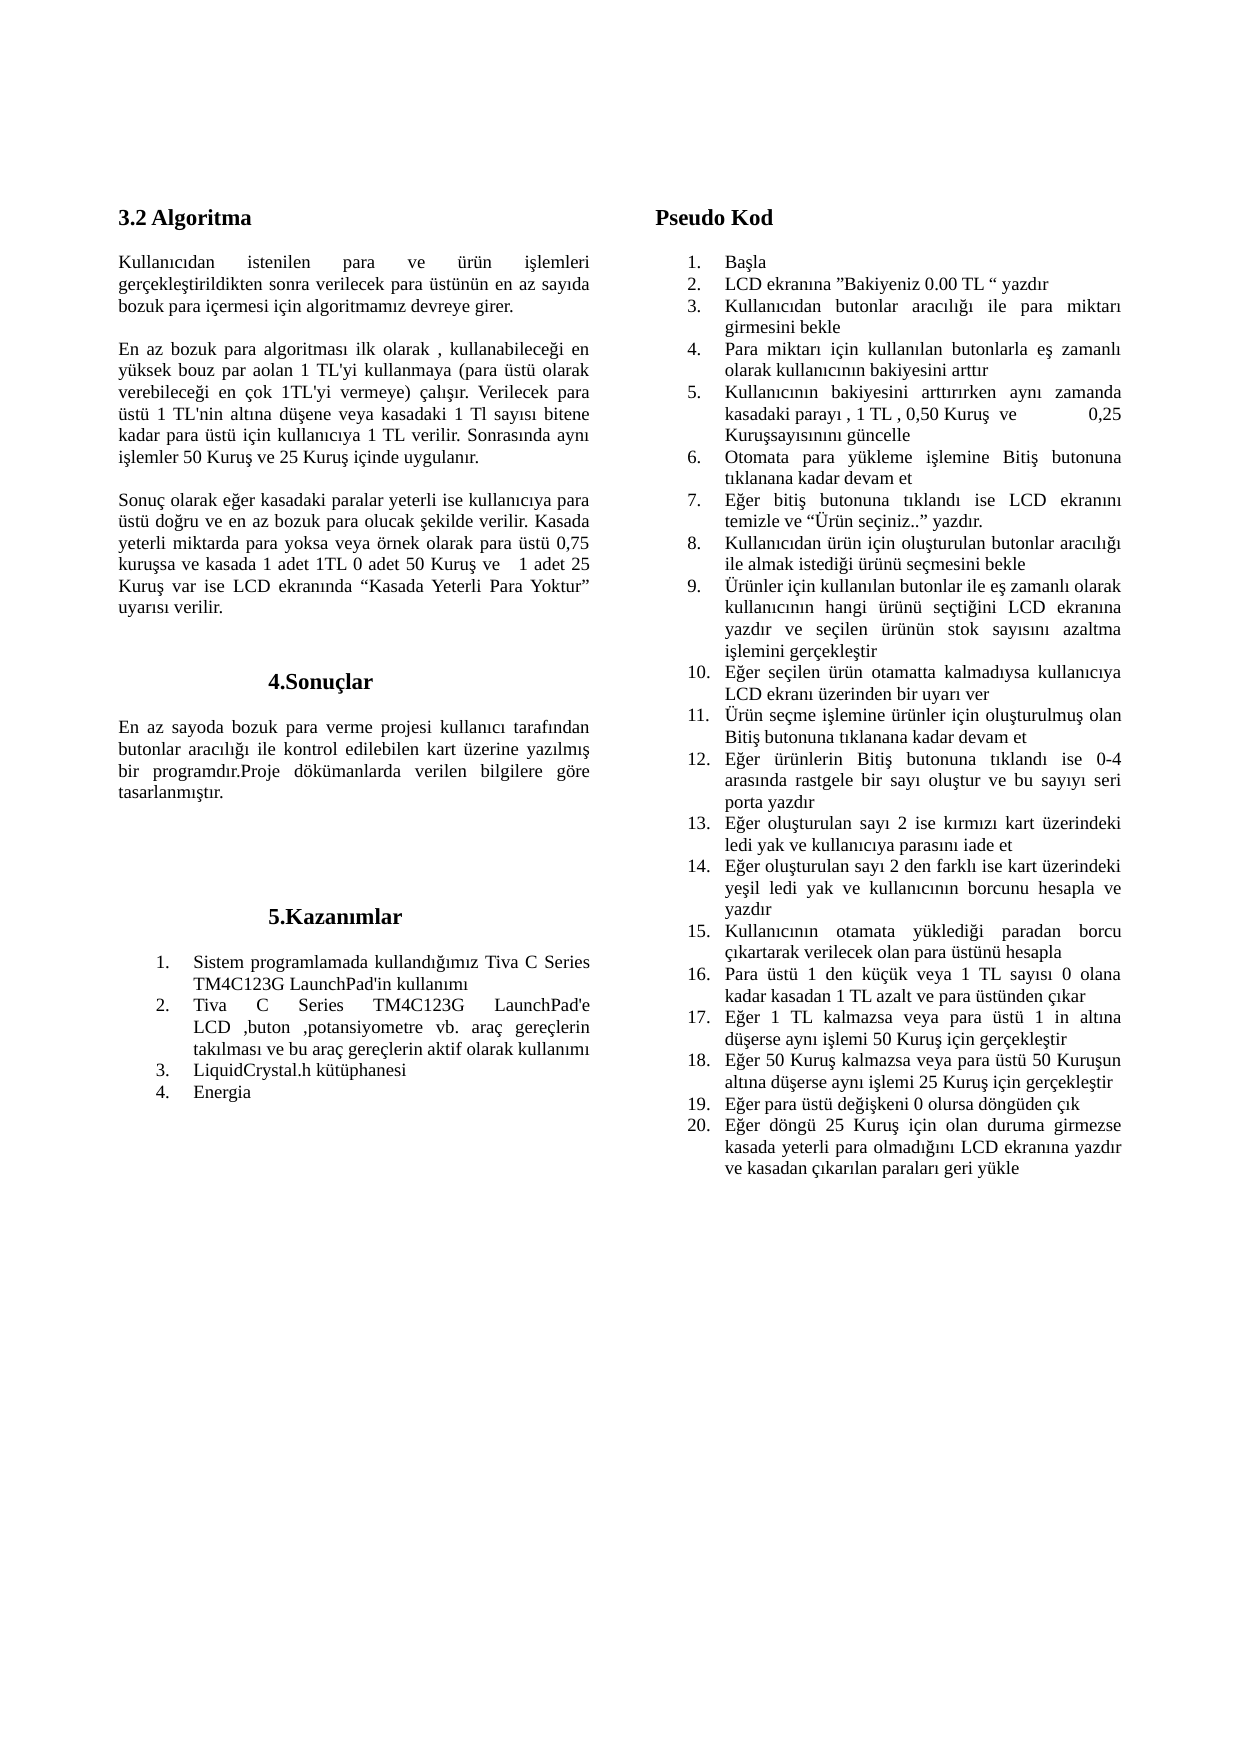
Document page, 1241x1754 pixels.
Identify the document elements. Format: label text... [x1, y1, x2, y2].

list Kullanıcının otamata yüklediği paradan borcu çıkartarak verilecek olan para üstünü hesapla [687, 920, 1122, 963]
list Başla [687, 251, 1122, 273]
text Kullanıcıdan istenilen para ve ürün işlemleri gerçekleştirildikten sonra verilecek para üstünün en az sayıda bozuk para içermesi için algoritmamız devreye girer. [118, 251, 591, 316]
list Eğer 50 Kuruş kalmazsa veya para üstü 50 Kuruşun altına düşerse aynı işlemi 25 Kuruş için gerçekleştir [687, 1049, 1122, 1092]
text 5.Kazanımlar [118, 903, 591, 929]
list Kullanıcıdan ürün için oluşturulan butonlar aracılığı ile almak istediği ürünü seçmesini bekle [687, 532, 1122, 575]
text En az bozuk para algoritması ilk olarak , kullanabileceği en yüksek bouz par aolan 1 TL'yi kullanmaya (para üstü olarak verebileceği en çok 1TL'yi vermeye) çalışır. Verilecek para üstü 1 TL'nin altına düşene veya kasadaki 1 Tl sayısı bitene kadar para üstü için kullanıcıya 1 TL verilir. Sonrasında aynı işlemler 50 Kuruş ve 25 Kuruş içinde uygulanır. [118, 338, 591, 467]
list Eğer para üstü değişkeni 0 olursa döngüden çık [687, 1092, 1122, 1114]
list Otomata para yükleme işlemine Bitiş butonuna tıklanana kadar devam et [687, 446, 1122, 489]
list Eğer ürünlerin Bitiş butonuna tıklandı ise 0-4 arasında rastgele bir sayı oluştur ve bu sayıyı seri porta yazdır [687, 747, 1122, 812]
list Tiva C Series TM4C123G LaunchPad'e LCD ,buton ,potansiyometre vb. araç gereçlerin takılması ve bu araç gereçlerin aktif olarak kullanımı [156, 994, 591, 1059]
list Ürün seçme işlemine ürünler için oluşturulmuş olan Bitiş butonuna tıklanana kadar devam et [687, 704, 1122, 747]
list Eğer 1 TL kalmazsa veya para üstü 1 in altına düşerse aynı işlemi 50 Kuruş için gerçekleştir [687, 1006, 1122, 1049]
list Eğer bitiş butonuna tıklandı ise LCD ekranını temizle ve “Ürün seçiniz..” yazdır. [687, 489, 1122, 532]
list Kullanıcının bakiyesini arttırırken aynı zamanda kasadaki parayı , 1 TL , 0,50 Kuruş ve 0,25 Kuruşsayısınını güncelle [687, 381, 1122, 446]
list Eğer seçilen ürün otamatta kalmadıysa kullanıcıya LCD ekranı üzerinden bir uyarı ver [687, 661, 1122, 704]
list Eğer oluşturulan sayı 2 ise kırmızı kart üzerindeki ledi yak ve kullanıcıya parasını iade et [687, 812, 1122, 855]
text En az sayoda bozuk para verme projesi kullanıcı tarafından butonlar aracılığı ile kontrol edilebilen kart üzerine yazılmış bir programdır.Proje dökümanlarda verilen bilgilere göre tasarlanmıştır. [118, 716, 591, 803]
list Energia [156, 1081, 591, 1102]
list Ürünler için kullanılan butonlar ile eş zamanlı olarak kullanıcının hangi ürünü seçtiğini LCD ekranına yazdır ve seçilen ürünün stok sayısını azaltma işlemini gerçekleştir [687, 575, 1122, 661]
list LiquidCrystal.h kütüphanesi [156, 1059, 591, 1081]
list Para miktarı için kullanılan butonlarla eş zamanlı olarak kullanıcının bakiyesini arttır [687, 338, 1122, 381]
text 4.Sonuçlar [118, 668, 591, 695]
text Pseudo Kod [649, 203, 1122, 230]
list Sistem programlamada kullandığımız Tiva C Series TM4C123G LaunchPad'in kullanımı [156, 951, 591, 994]
list Para üstü 1 den küçük veya 1 TL sayısı 0 olana kadar kasadan 1 TL azalt ve para üstünden çıkar [687, 963, 1122, 1006]
text Sonuç olarak eğer kasadaki paralar yeterli ise kullanıcıya para üstü doğru ve en az bozuk para olucak şekilde verilir. Kasada yeterli miktarda para yoksa veya örnek olarak para üstü 0,75 kuruşsa ve kasada 1 adet 1TL 0 adet 50 Kuruş ve 1 adet 25 Kuruş var ise LCD ekranında “Kasada Yeterli Para Yoktur” uyarısı verilir. [118, 489, 591, 618]
list Eğer döngü 25 Kuruş için olan duruma girmezse kasada yeterli para olmadığını LCD ekranına yazdır ve kasadan çıkarılan paraları geri yükle [687, 1114, 1122, 1179]
list Kullanıcıdan butonlar aracılığı ile para miktarı girmesini bekle [687, 294, 1122, 338]
list LCD ekranına ”Bakiyeniz 0.00 TL “ yazdır [687, 273, 1122, 294]
list Eğer oluşturulan sayı 2 den farklı ise kart üzerindeki yeşil ledi yak ve kullanıcının borcunu hesapla ve yazdır [687, 855, 1122, 920]
text 3.2 Algoritma [118, 203, 591, 230]
